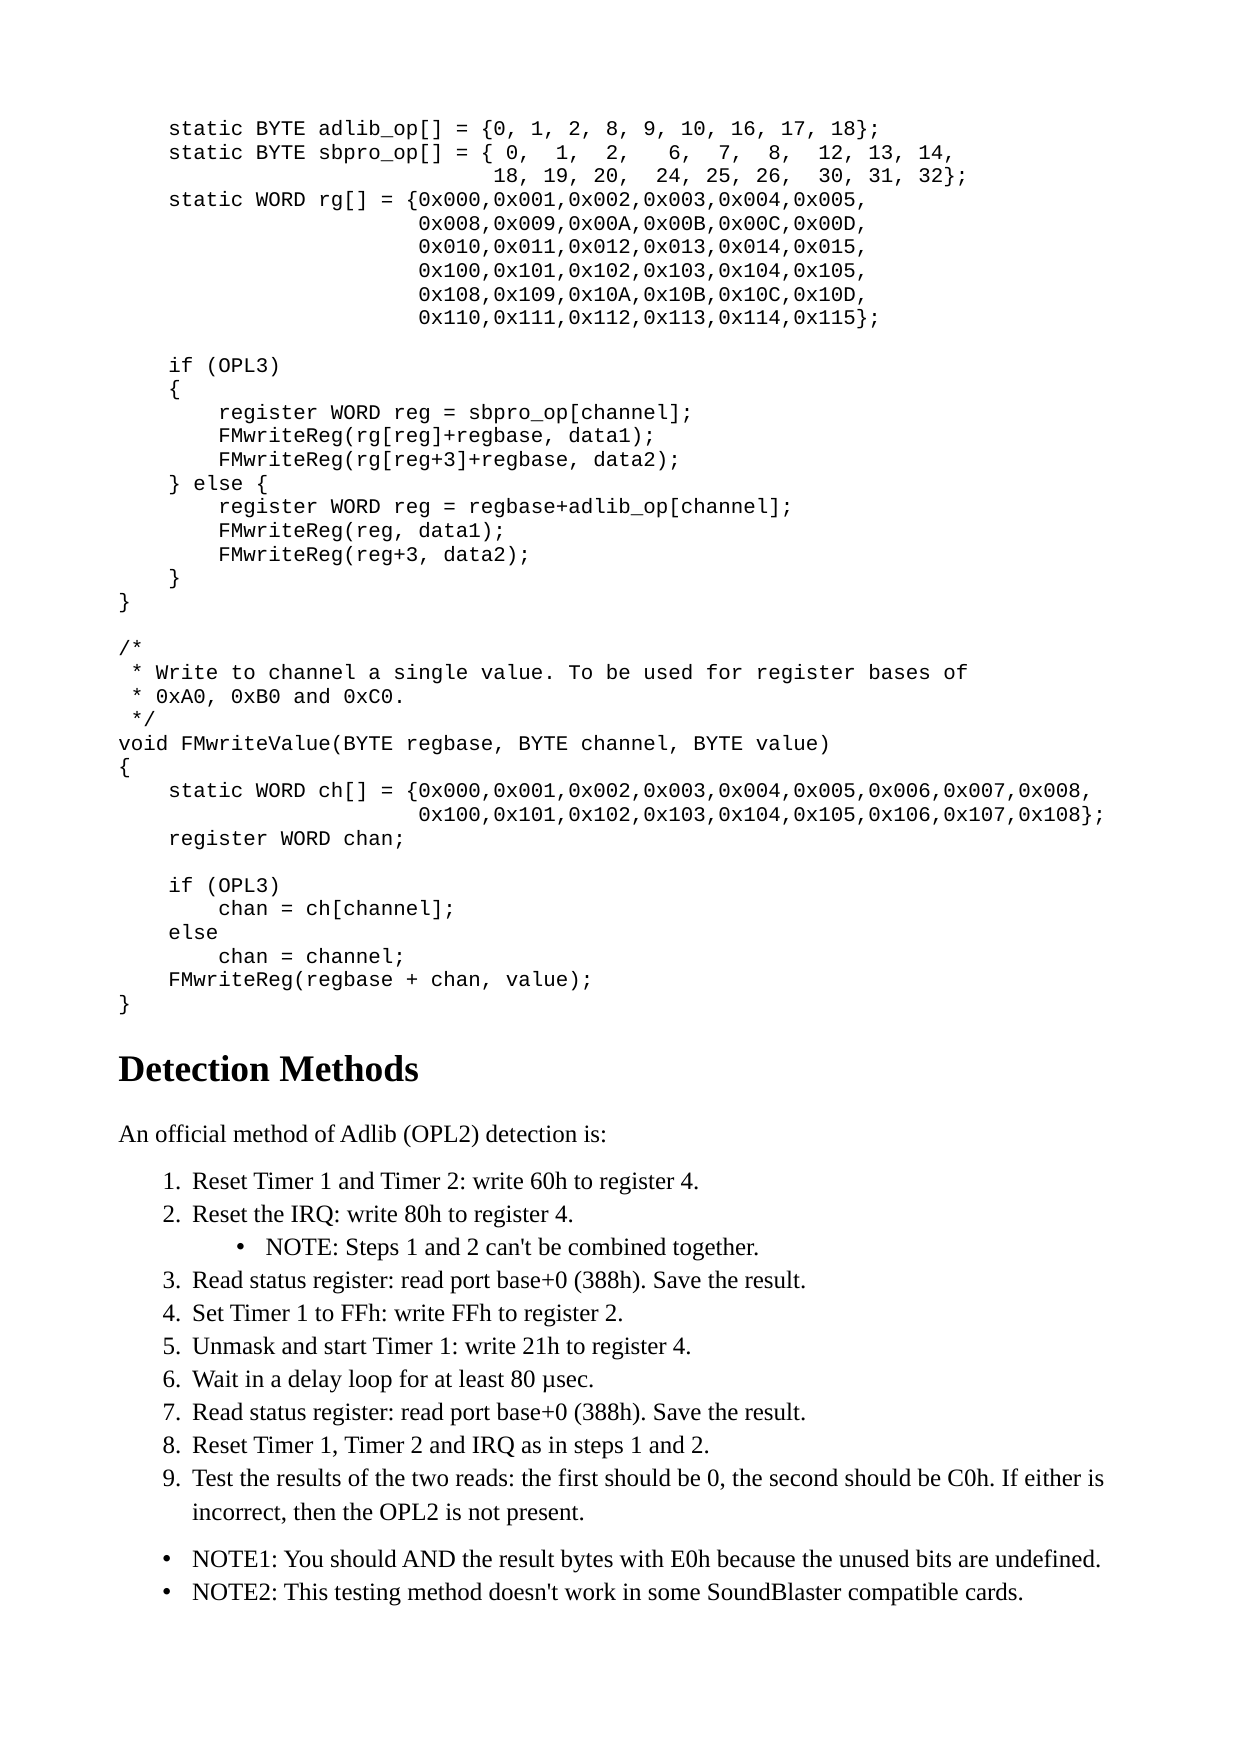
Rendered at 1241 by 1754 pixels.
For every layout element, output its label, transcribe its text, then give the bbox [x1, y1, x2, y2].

text 0x110,0x111,0x112,0x113,0x114,0x115}; [118, 307, 1122, 331]
text 18, 19, 20, 24, 25, 26, 30, 31, 32}; [118, 165, 1122, 189]
text } else { [118, 473, 1122, 496]
list Read status register: read port base+0 (388h). Save the result. [162, 1397, 1122, 1426]
list Read status register: read port base+0 (388h). Save the result. [162, 1265, 1122, 1294]
list Reset Timer 1 and Timer 2: write 60h to register 4. [162, 1166, 1122, 1195]
text } [118, 567, 1122, 591]
text 0x100,0x101,0x102,0x103,0x104,0x105, [118, 260, 1122, 284]
text if (OPL3) [118, 354, 1122, 378]
text } [118, 993, 1122, 1017]
text FMwriteReg(rg[reg+3]+regbase, data2); [118, 449, 1122, 473]
list Wait in a delay loop for at least 80 µsec. [162, 1364, 1122, 1393]
text FMwriteReg(regbase + chan, value); [118, 969, 1122, 993]
text chan = ch[channel]; [118, 898, 1122, 922]
text * Write to channel a single value. To be used for register bases of [118, 662, 1122, 686]
list NOTE1: You should AND the result bytes with E0h because the unused bits are undefined. [162, 1544, 1122, 1573]
text register WORD reg = regbase+adlib_op[channel]; [118, 496, 1122, 520]
list Reset the IRQ: write 80h to register 4. [162, 1199, 1122, 1228]
list NOTE2: This testing method doesn't work in some SoundBlaster compatible cards. [162, 1577, 1122, 1606]
text 0x008,0x009,0x00A,0x00B,0x00C,0x00D, [118, 213, 1122, 236]
text */ [118, 709, 1122, 733]
text { [118, 757, 1122, 780]
text chan = channel; [118, 946, 1122, 969]
text FMwriteReg(reg, data1); [118, 520, 1122, 544]
text 0x010,0x011,0x012,0x013,0x014,0x015, [118, 236, 1122, 260]
text FMwriteReg(rg[reg]+regbase, data1); [118, 426, 1122, 449]
text /* [118, 638, 1122, 662]
list Set Timer 1 to FFh: write FFh to register 2. [162, 1298, 1122, 1327]
text An official method of Adlib (OPL2) detection is: [118, 1119, 1122, 1147]
text { [118, 378, 1122, 402]
text void FMwriteValue(BYTE regbase, BYTE channel, BYTE value) [118, 733, 1122, 757]
text FMwriteReg(reg+3, data2); [118, 544, 1122, 567]
list Unmask and start Timer 1: write 21h to register 4. [162, 1331, 1122, 1360]
text } [118, 591, 1122, 615]
list NOTE: Steps 1 and 2 can't be combined together. [236, 1232, 1122, 1261]
text static BYTE adlib_op[] = {0, 1, 2, 8, 9, 10, 16, 17, 18}; [118, 118, 1122, 142]
text static WORD ch[] = {0x000,0x001,0x002,0x003,0x004,0x005,0x006,0x007,0x008, [118, 780, 1122, 804]
text static WORD rg[] = {0x000,0x001,0x002,0x003,0x004,0x005, [118, 189, 1122, 213]
text 0x108,0x109,0x10A,0x10B,0x10C,0x10D, [118, 284, 1122, 307]
subtitle Detection Methods [118, 1046, 1122, 1089]
text static BYTE sbpro_op[] = { 0, 1, 2, 6, 7, 8, 12, 13, 14, [118, 142, 1122, 165]
list Test the results of the two reads: the first should be 0, the second should be C0h. If either is incorrect, then the OPL2 is not present. [162, 1463, 1122, 1525]
text else [118, 922, 1122, 946]
text * 0xA0, 0xB0 and 0xC0. [118, 686, 1122, 709]
text register WORD reg = sbpro_op[channel]; [118, 402, 1122, 426]
text 0x100,0x101,0x102,0x103,0x104,0x105,0x106,0x107,0x108}; [118, 804, 1122, 827]
list Reset Timer 1, Timer 2 and IRQ as in steps 1 and 2. [162, 1431, 1122, 1459]
text if (OPL3) [118, 875, 1122, 898]
text register WORD chan; [118, 827, 1122, 851]
